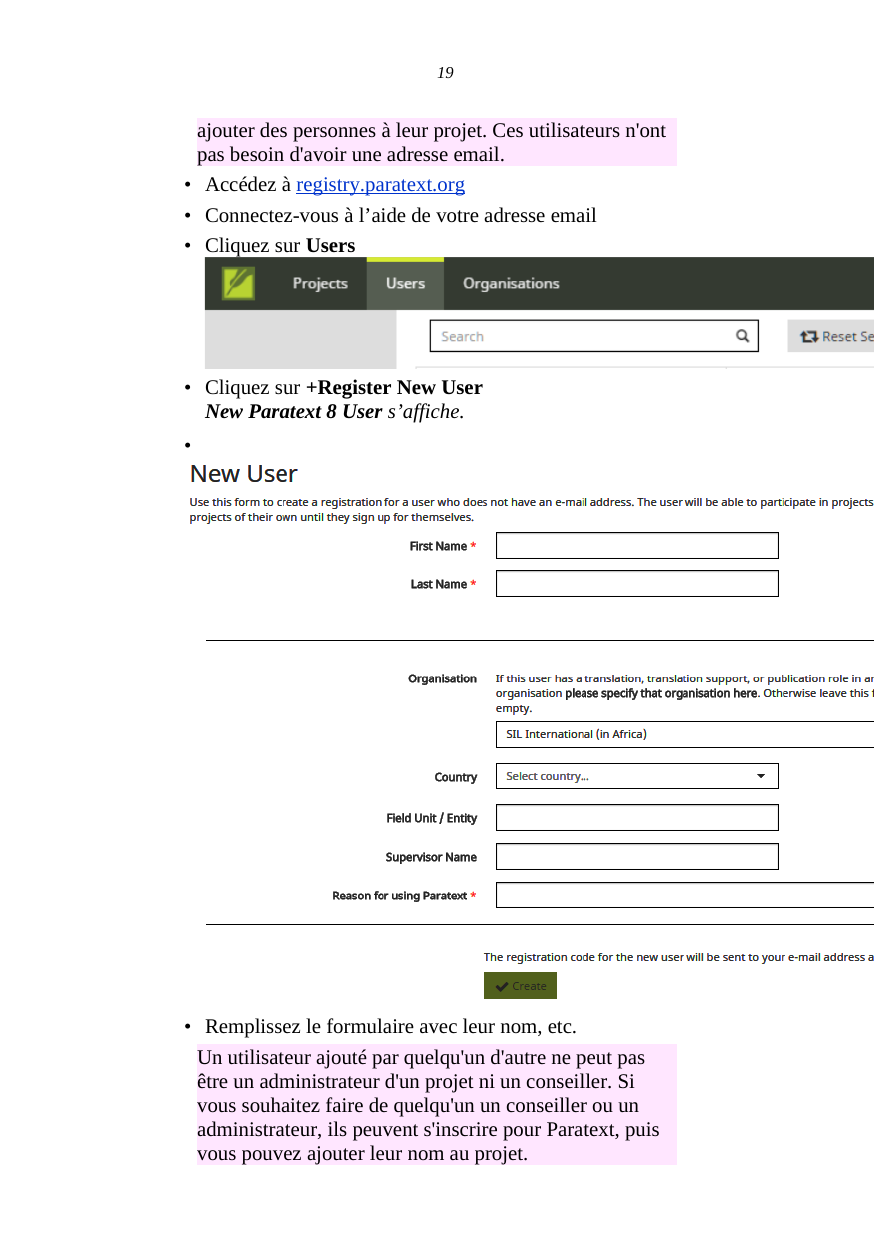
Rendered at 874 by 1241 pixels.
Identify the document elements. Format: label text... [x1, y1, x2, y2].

text ajouter des personnes à leur projet. Ces utilisateurs n'ont pas besoin d'avoir une adresse email. [197, 118, 677, 166]
picture [204, 257, 874, 369]
text Un utilisateur ajouté par quelqu'un d'autre ne peut pas être un administrateur d'un projet ni un conseiller. Si vous souhaitez faire de quelqu'un un conseiller ou un administrateur, ils peuvent s'inscrire pour Paratext, puis vous pouvez ajouter leur nom au projet. [197, 1044, 677, 1165]
list Accédez à registry.paratext.org [184, 172, 815, 196]
picture [183, 458, 874, 1008]
list Cliquez sur Users [184, 233, 815, 257]
list New Paratext 8 User s’affiche. [184, 399, 815, 423]
list Cliquez sur +Register New User [184, 375, 815, 399]
list Connectez-vous à l’aide de votre adresse email [184, 203, 815, 227]
list Remplissez le formulaire avec leur nom, etc. [184, 1014, 815, 1038]
